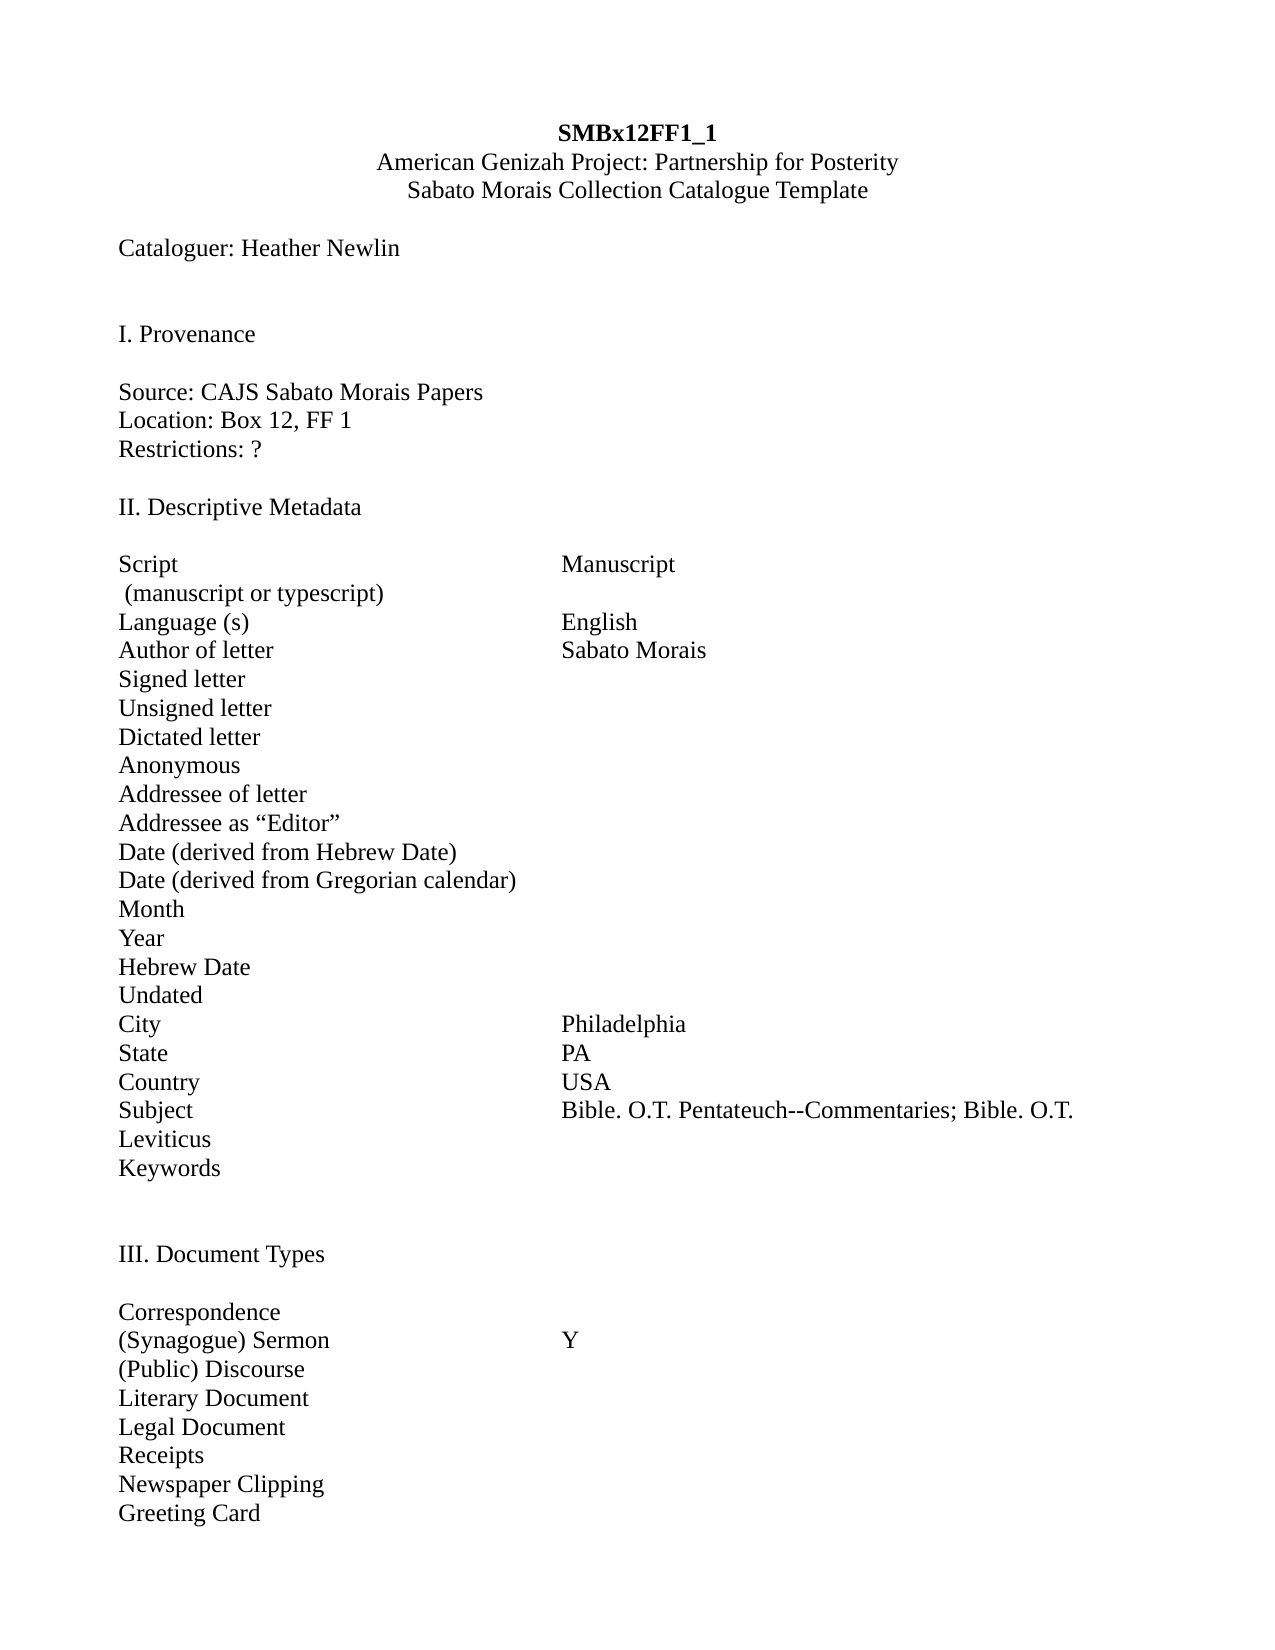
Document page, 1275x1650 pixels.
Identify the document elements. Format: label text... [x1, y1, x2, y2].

text Correspondence [118, 1297, 1157, 1326]
text Greeting Card [118, 1498, 1157, 1527]
text Subject Bible. O.T. Pentateuch--Commentaries; Bible. O.T. Leviticus [118, 1096, 1157, 1153]
text Cataloguer: Heather Newlin [118, 233, 1157, 262]
text Language (s) English [118, 607, 1157, 636]
text Year [118, 923, 1157, 952]
text Unsigned letter [118, 693, 1157, 722]
text Newspaper Clipping [118, 1469, 1157, 1498]
text Undated [118, 981, 1157, 1009]
text (Synagogue) Sermon Y [118, 1326, 1157, 1354]
text Location: Box 12, FF 1 [118, 406, 1157, 434]
text Addressee of letter [118, 779, 1157, 808]
text I. Provenance [118, 319, 1157, 348]
text Hebrew Date [118, 952, 1157, 981]
text Source: CAJS Sabato Morais Papers [118, 377, 1157, 406]
text Dictated letter [118, 722, 1157, 751]
text Anonymous [118, 751, 1157, 779]
text Sabato Morais Collection Catalogue Template [118, 176, 1157, 204]
text American Genizah Project: Partnership for Posterity [118, 147, 1157, 176]
text Script Manuscript [118, 549, 1157, 578]
text Signed letter [118, 664, 1157, 693]
text Country USA [118, 1067, 1157, 1096]
text (manuscript or typescript) [118, 578, 1157, 607]
text Receipts [118, 1441, 1157, 1469]
text SMBx12FF1_1 [118, 118, 1157, 147]
text State PA [118, 1038, 1157, 1067]
text (Public) Discourse [118, 1354, 1157, 1383]
text Date (derived from Gregorian calendar) [118, 866, 1157, 894]
text III. Document Types [118, 1239, 1157, 1268]
text Addressee as “Editor” [118, 808, 1157, 837]
text Literary Document [118, 1383, 1157, 1412]
text Restrictions: ? [118, 434, 1157, 463]
text Legal Document [118, 1412, 1157, 1441]
text Keywords [118, 1153, 1157, 1182]
text II. Descriptive Metadata [118, 492, 1157, 521]
text Date (derived from Hebrew Date) [118, 837, 1157, 866]
text City Philadelphia [118, 1009, 1157, 1038]
text Month [118, 894, 1157, 923]
text Author of letter Sabato Morais [118, 636, 1157, 664]
